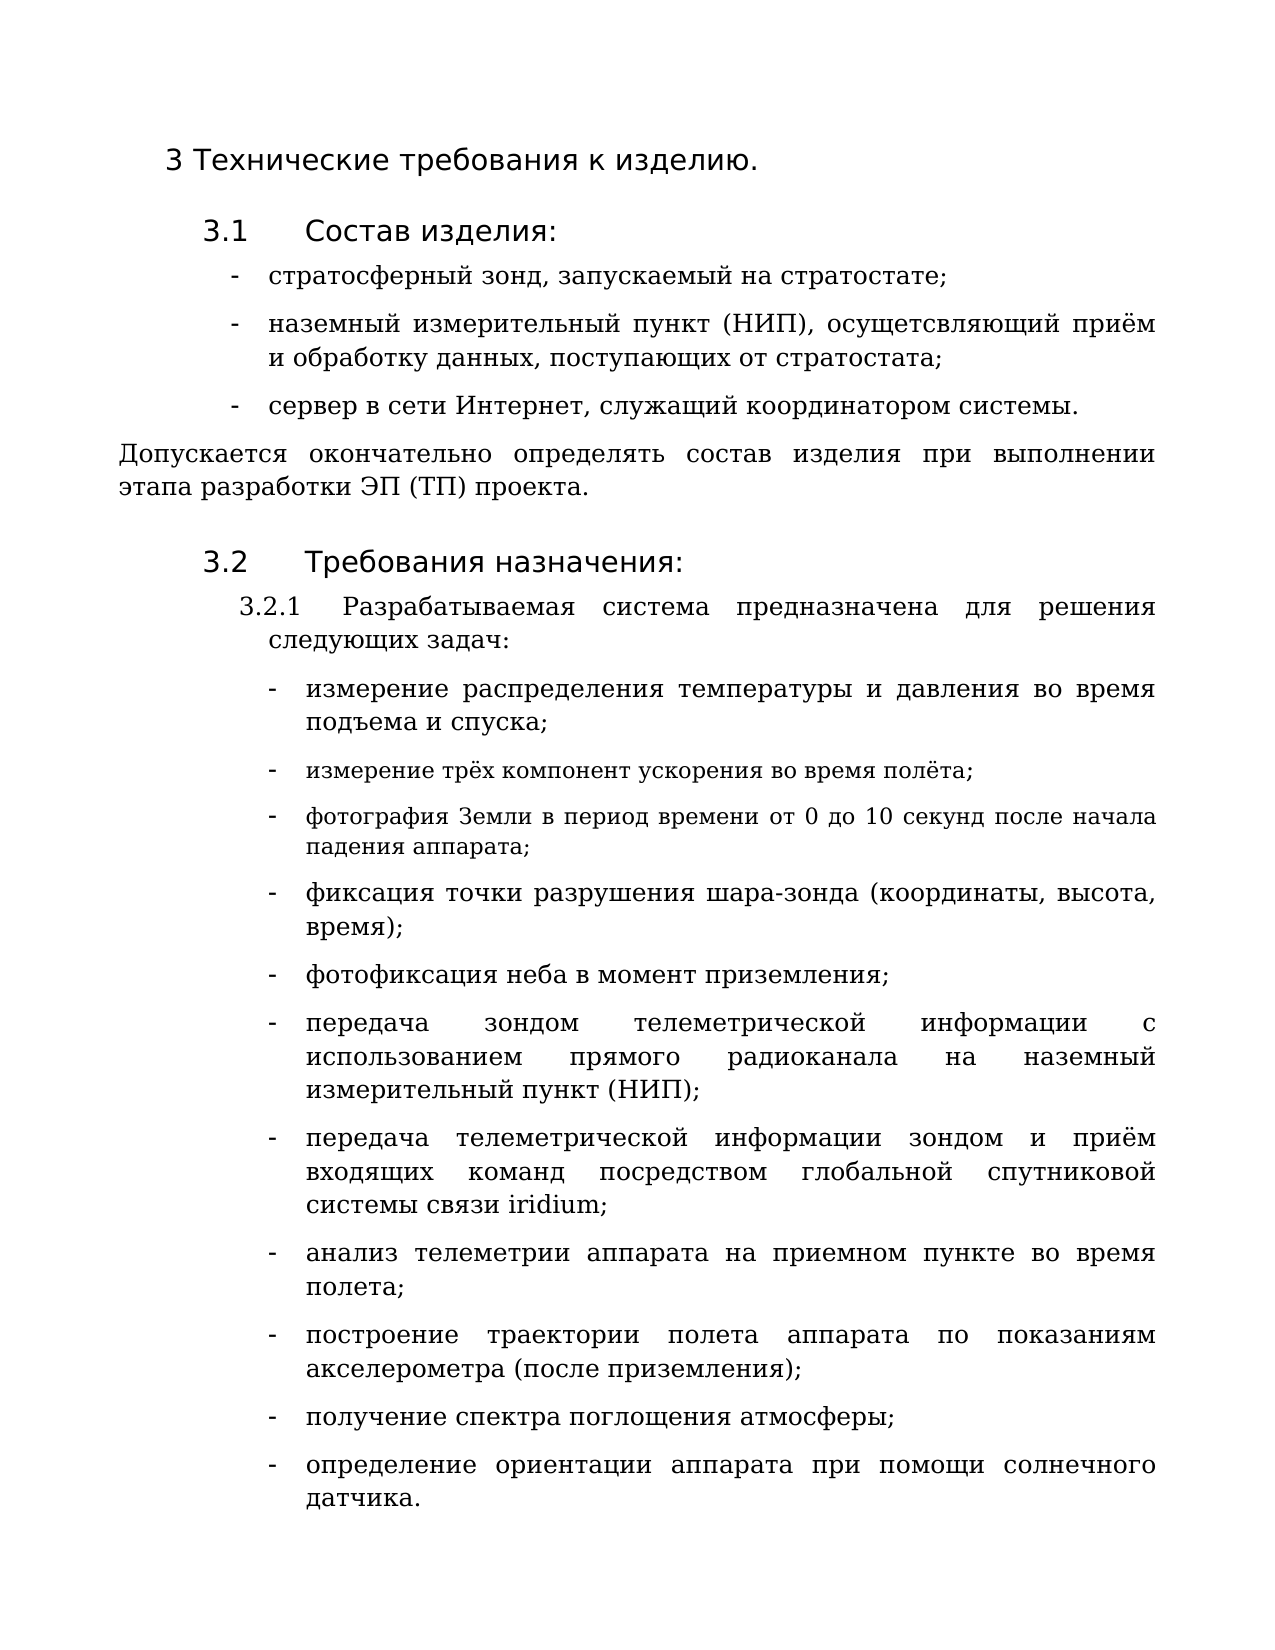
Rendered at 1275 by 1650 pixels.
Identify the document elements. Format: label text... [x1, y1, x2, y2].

subtitle Технические требования к изделию. [156, 143, 1157, 177]
list измерение распределения температуры и давления во время подъема и спуска; [268, 674, 1157, 736]
list определение ориентации аппарата при помощи солнечного датчика. [268, 1450, 1157, 1513]
list сервер в сети Интернет, служащий координатором системы. [231, 391, 1157, 420]
text Допускается окончательно определять состав изделия при выполнении этапа разработки ЭП (ТП) проекта. [118, 439, 1157, 502]
list Разрабатываемая система предназначена для решения следующих задач: [231, 592, 1157, 655]
list фотография Земли в период времени от 0 до 10 секунд после начала падения аппарата; [268, 803, 1157, 860]
list фотофиксация неба в момент приземления; [268, 960, 1157, 989]
list получение спектра поглощения атмосферы; [268, 1402, 1157, 1431]
list анализ телеметрии аппарата на приемном пункте во время полета; [268, 1239, 1157, 1301]
list измерение трёх компонент ускорения во время полёта; [268, 755, 1157, 784]
list передача телеметрической информации зондом и приём входящих команд посредством глобальной спутниковой системы связи iridium; [268, 1123, 1157, 1220]
list фиксация точки разрушения шара-зонда (координаты, высота, время); [268, 878, 1157, 941]
subtitle Требования назначения: [193, 546, 1157, 579]
list передача зондом телеметрической информации с использованием прямого радиоканала на наземный измерительный пункт (НИП); [268, 1008, 1157, 1104]
list наземный измерительный пункт (НИП), осущетсвляющий приём и обработку данных, поступающих от стратостата; [231, 309, 1157, 372]
list стратосферный зонд, запускаемый на стратостате; [231, 261, 1157, 290]
subtitle Состав изделия: [193, 214, 1157, 248]
list построение траектории полета аппарата по показаниям акселерометра (после приземления); [268, 1320, 1157, 1383]
